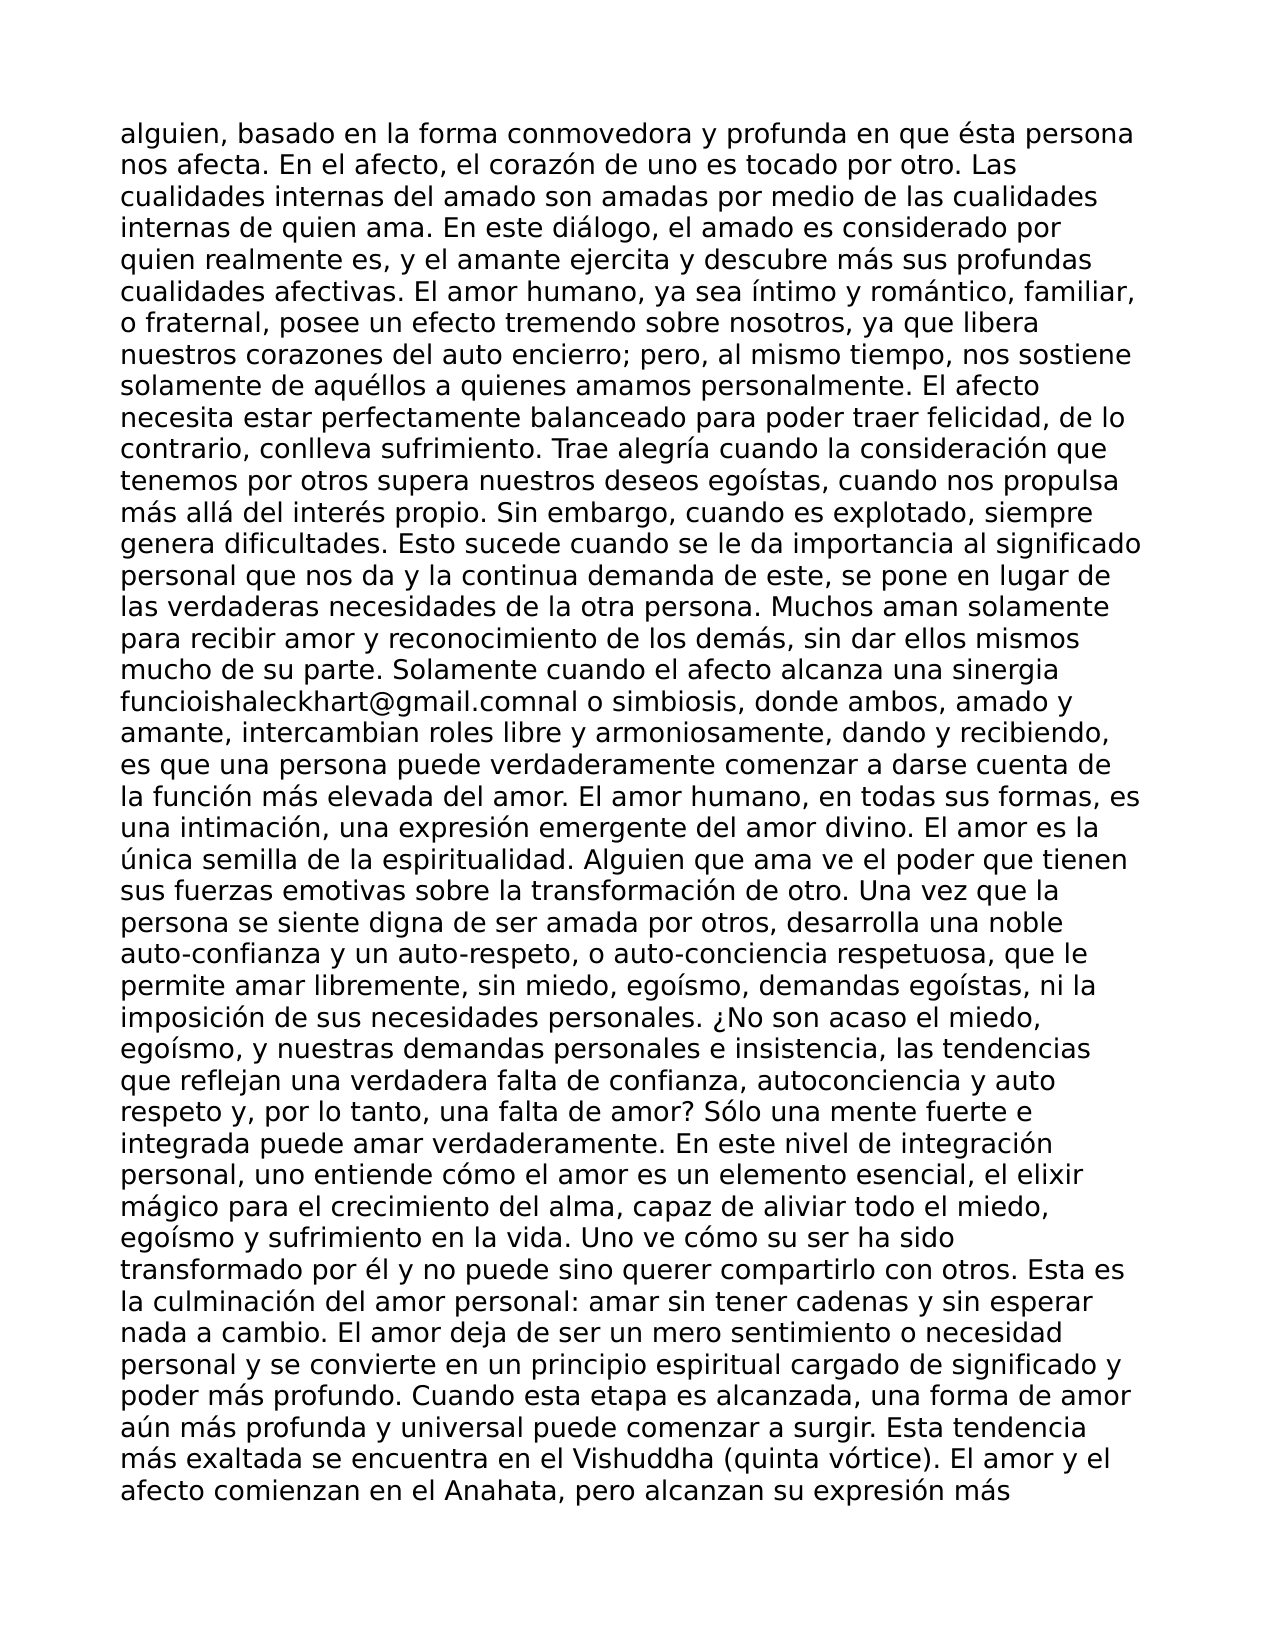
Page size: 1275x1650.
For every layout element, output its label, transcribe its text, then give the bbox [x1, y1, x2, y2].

text alguien, basado en la forma conmovedora y profunda en que ésta persona nos afecta. En el afecto, el corazón de uno es tocado por otro. Las cualidades internas del amado son amadas por medio de las cualidades internas de quien ama. En este diálogo, el amado es considerado por quien realmente es, y el amante ejercita y descubre más sus profundas cualidades afectivas. El amor humano, ya sea íntimo y romántico, familiar, o fraternal, posee un efecto tremendo sobre nosotros, ya que libera nuestros corazones del auto encierro; pero, al mismo tiempo, nos sostiene solamente de aquéllos a quienes amamos personalmente. El afecto necesita estar perfectamente balanceado para poder traer felicidad, de lo contrario, conlleva sufrimiento. Trae alegría cuando la consideración que tenemos por otros supera nuestros deseos egoístas, cuando nos propulsa más allá del interés propio. Sin embargo, cuando es explotado, siempre genera dificultades. Esto sucede cuando se le da importancia al significado personal que nos da y la continua demanda de este, se pone en lugar de las verdaderas necesidades de la otra persona. Muchos aman solamente para recibir amor y reconocimiento de los demás, sin dar ellos mismos mucho de su parte. Solamente cuando el afecto alcanza una sinergia funcioishaleckhart@gmail.comnal o simbiosis, donde ambos, amado y amante, intercambian roles libre y armoniosamente, dando y recibiendo, es que una persona puede verdaderamente comenzar a darse cuenta de la función más elevada del amor. El amor humano, en todas sus formas, es una intimación, una expresión emergente del amor divino. El amor es la única semilla de la espiritualidad. Alguien que ama ve el poder que tienen sus fuerzas emotivas sobre la transformación de otro. Una vez que la persona se siente digna de ser amada por otros, desarrolla una noble auto-confianza y un auto-respeto, o auto-conciencia respetuosa, que le permite amar libremente, sin miedo, egoísmo, demandas egoístas, ni la imposición de sus necesidades personales. ¿No son acaso el miedo, egoísmo, y nuestras demandas personales e insistencia, las tendencias que reflejan una verdadera falta de confianza, autoconciencia y auto respeto y, por lo tanto, una falta de amor? Sólo una mente fuerte e integrada puede amar verdaderamente. En este nivel de integración personal, uno entiende cómo el amor es un elemento esencial, el elixir mágico para el crecimiento del alma, capaz de aliviar todo el miedo, egoísmo y sufrimiento en la vida. Uno ve cómo su ser ha sido transformado por él y no puede sino querer compartirlo con otros. Esta es la culminación del amor personal: amar sin tener cadenas y sin esperar nada a cambio. El amor deja de ser un mero sentimiento o necesidad personal y se convierte en un principio espiritual cargado de significado y poder más profundo. Cuando esta etapa es alcanzada, una forma de amor aún más profunda y universal puede comenzar a surgir. Esta tendencia más exaltada se encuentra en el Vishuddha (quinta vórtice). El amor y el afecto comienzan en el Anahata, pero alcanzan su expresión más [120, 118, 1143, 1507]
